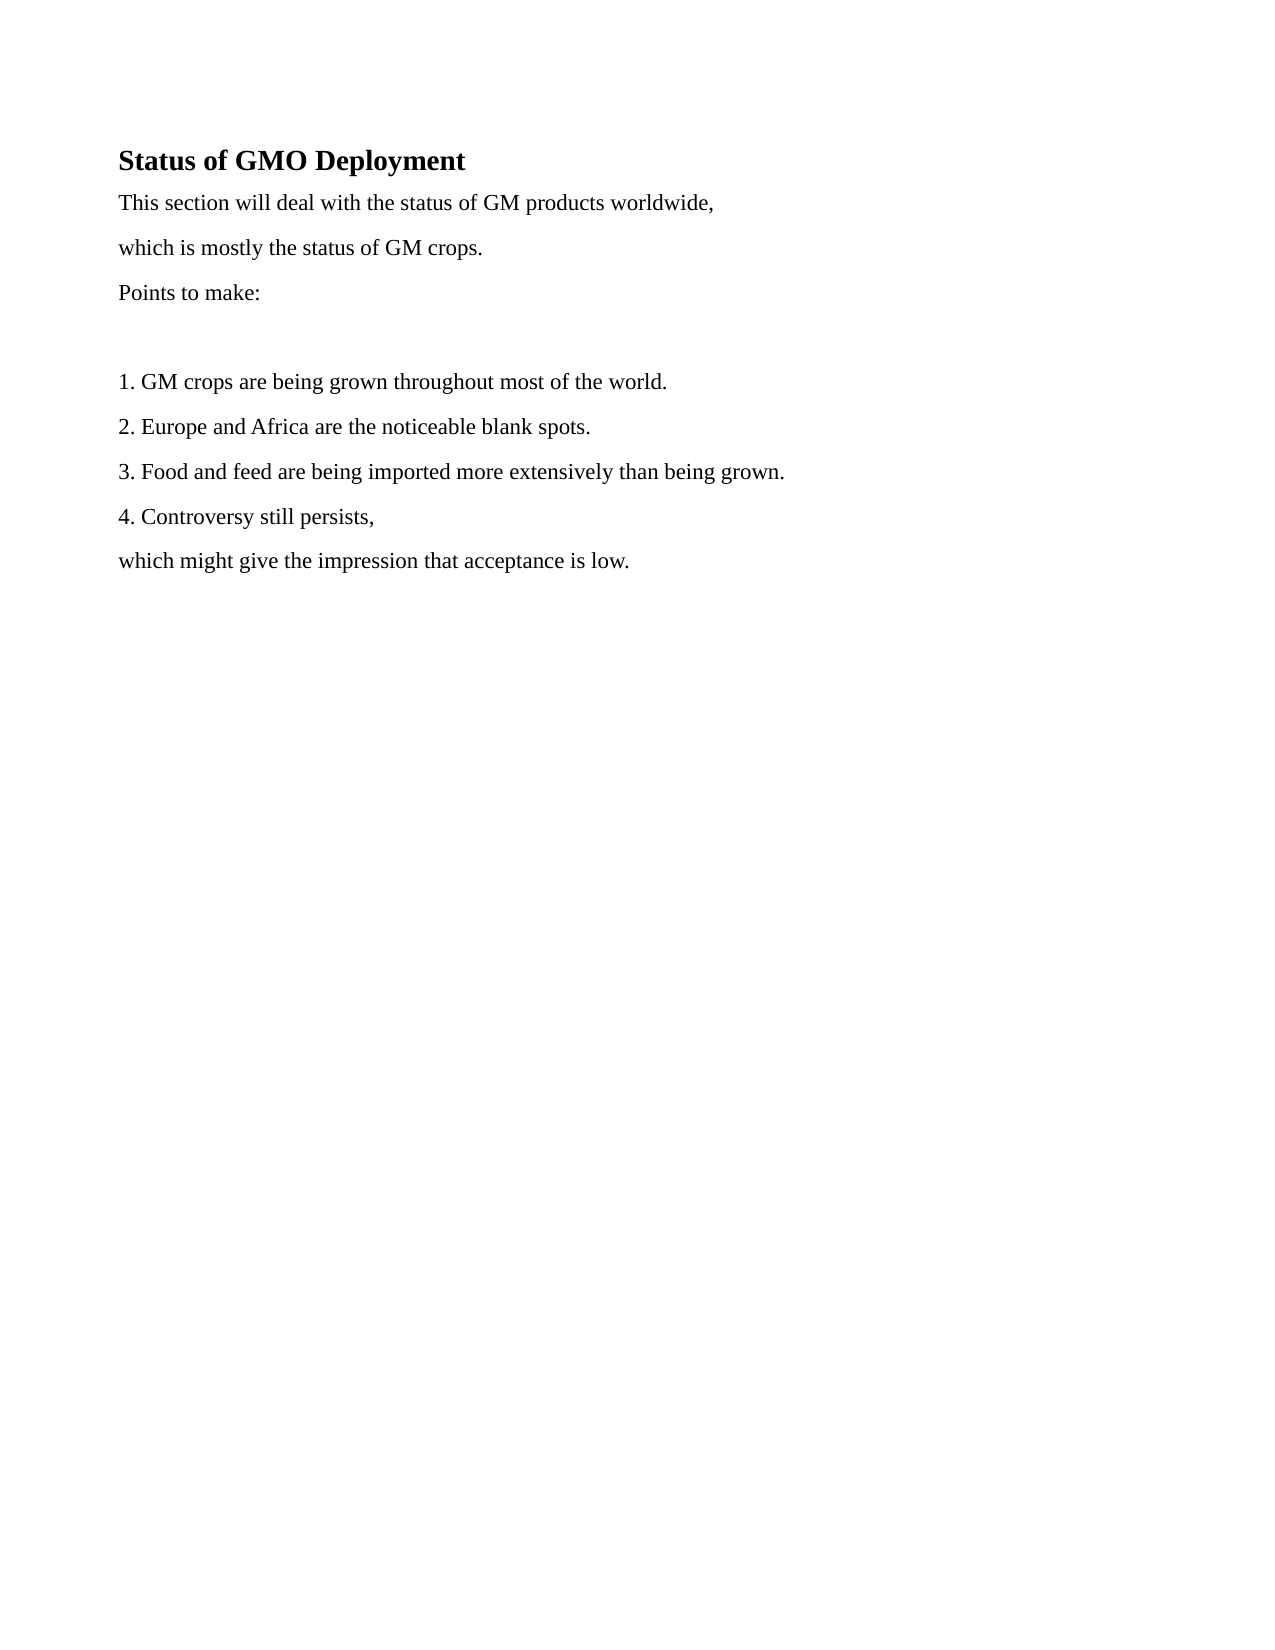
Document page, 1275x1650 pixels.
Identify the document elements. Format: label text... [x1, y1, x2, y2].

text Points to make: [118, 279, 1157, 305]
subtitle Status of GMO Deployment [118, 143, 1157, 177]
text This section will deal with the status of GM products worldwide, [118, 189, 1157, 216]
text 3. Food and feed are being imported more extensively than being grown. [118, 458, 1157, 484]
text which might give the impression that acceptance is low. [118, 547, 1157, 574]
text 4. Controversy still persists, [118, 503, 1157, 529]
text 1. GM crops are being grown throughout most of the world. [118, 368, 1157, 395]
text which is mostly the status of GM crops. [118, 234, 1157, 260]
text 2. Europe and Africa are the noticeable blank spots. [118, 413, 1157, 439]
